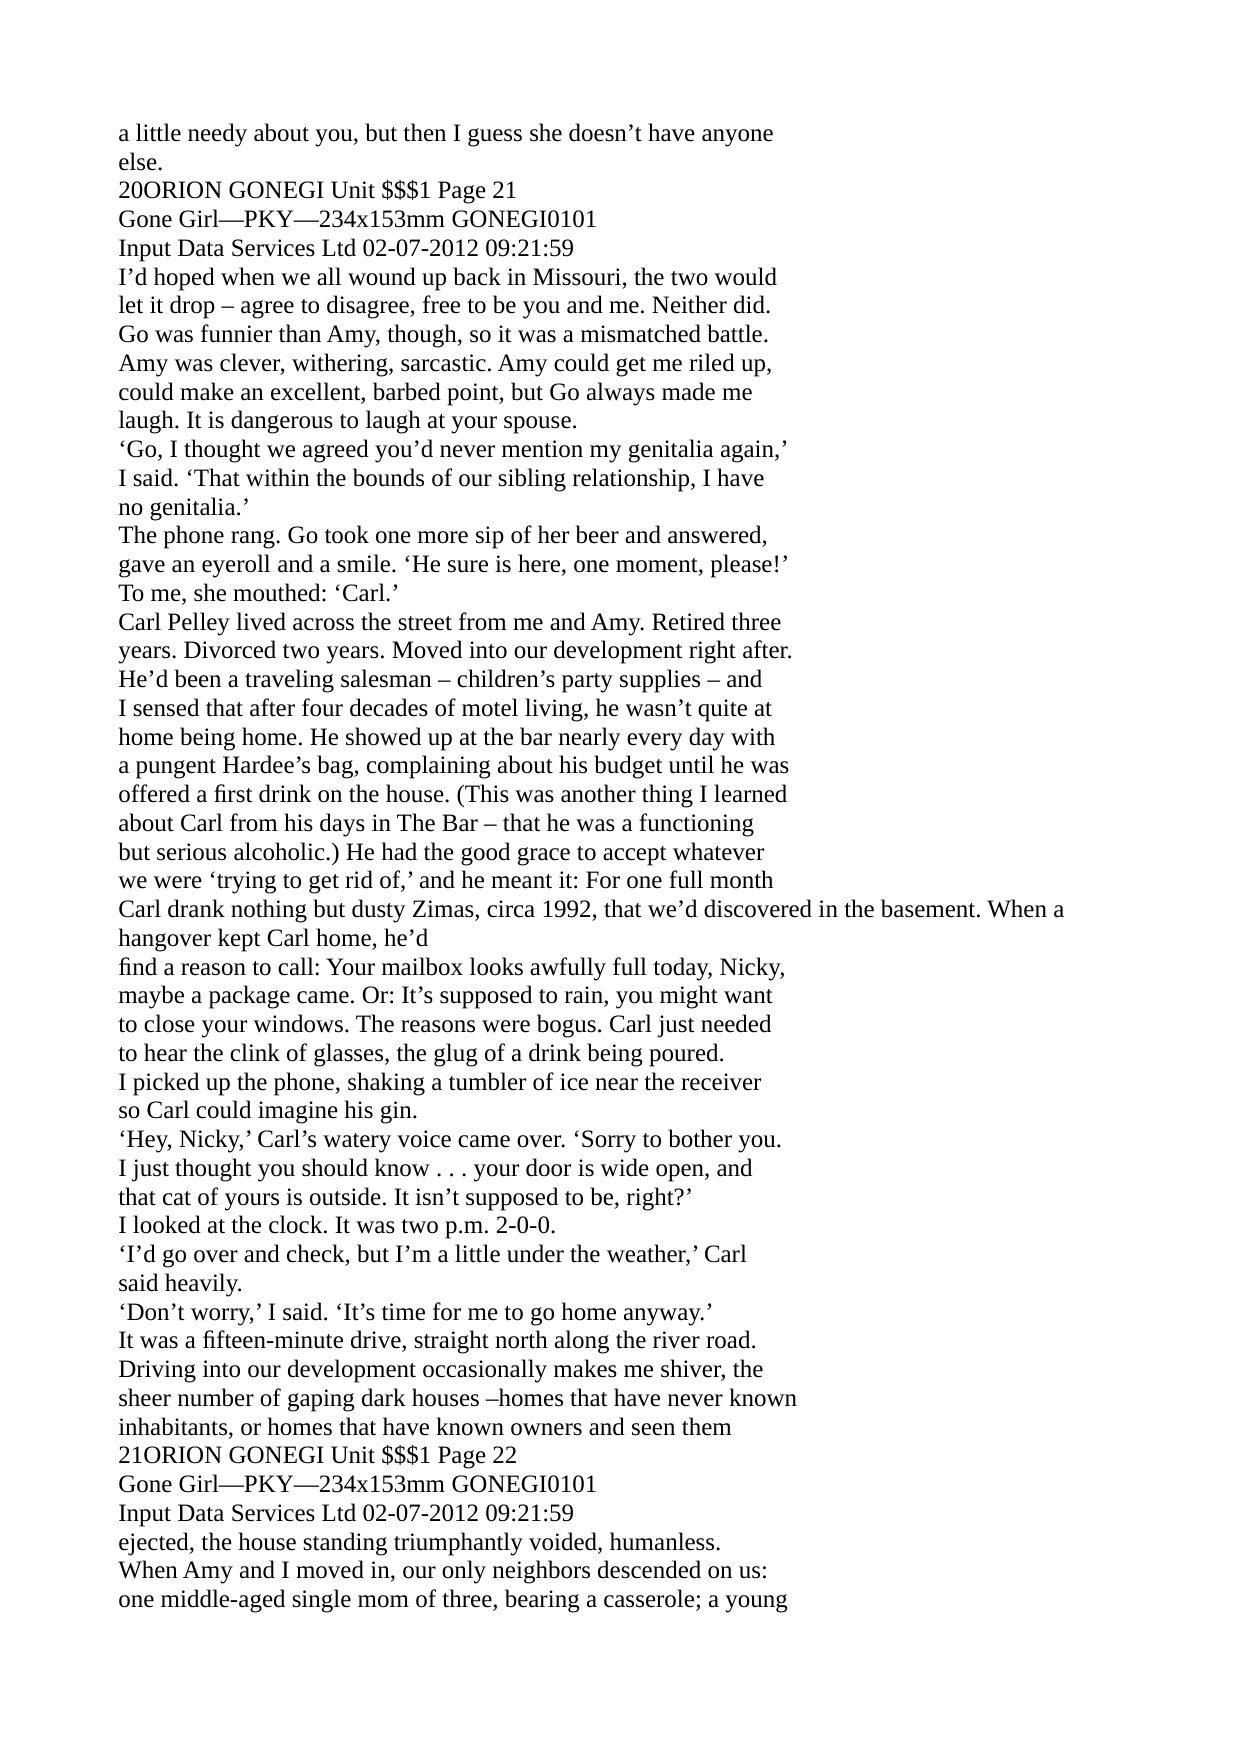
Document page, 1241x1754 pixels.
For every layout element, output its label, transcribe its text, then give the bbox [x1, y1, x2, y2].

text offered a ﬁrst drink on the house. (This was another thing I learned [118, 779, 1122, 808]
text 20ORION GONEGI Unit $$$1 Page 21 [118, 176, 1122, 204]
text Carl drank nothing but dusty Zimas, circa 1992, that we’d discovered in the basement. When a hangover kept Carl home, he’d [118, 894, 1122, 952]
text He’d been a traveling salesman – children’s party supplies – and [118, 664, 1122, 693]
text 21ORION GONEGI Unit $$$1 Page 22 [118, 1441, 1122, 1469]
text ‘I’d go over and check, but I’m a little under the weather,’ Carl [118, 1239, 1122, 1268]
text else. [118, 147, 1122, 176]
text When Amy and I moved in, our only neighbors descended on us: [118, 1556, 1122, 1584]
text home being home. He showed up at the bar nearly every day with [118, 722, 1122, 751]
text inhabitants, or homes that have known owners and seen them [118, 1412, 1122, 1441]
text The phone rang. Go took one more sip of her beer and answered, [118, 521, 1122, 549]
text we were ‘trying to get rid of,’ and he meant it: For one full month [118, 866, 1122, 894]
text I picked up the phone, shaking a tumbler of ice near the receiver [118, 1067, 1122, 1096]
text To me, she mouthed: ‘Carl.’ [118, 578, 1122, 607]
text about Carl from his days in The Bar – that he was a functioning [118, 808, 1122, 837]
text Input Data Services Ltd 02-07-2012 09:21:59 [118, 1498, 1122, 1527]
text I looked at the clock. It was two p.m. 2-0-0. [118, 1211, 1122, 1239]
text but serious alcoholic.) He had the good grace to accept whatever [118, 837, 1122, 866]
text no genitalia.’ [118, 492, 1122, 521]
text I sensed that after four decades of motel living, he wasn’t quite at [118, 693, 1122, 722]
text that cat of yours is outside. It isn’t supposed to be, right?’ [118, 1182, 1122, 1211]
text Go was funnier than Amy, though, so it was a mismatched battle. [118, 319, 1122, 348]
text said heavily. [118, 1268, 1122, 1297]
text to hear the clink of glasses, the glug of a drink being poured. [118, 1038, 1122, 1067]
text I just thought you should know . . . your door is wide open, and [118, 1153, 1122, 1182]
text Gone Girl—PKY—234x153mm GONEGI0101 [118, 204, 1122, 233]
text years. Divorced two years. Moved into our development right after. [118, 636, 1122, 664]
text gave an eyeroll and a smile. ‘He sure is here, one moment, please!’ [118, 549, 1122, 578]
text ﬁnd a reason to call: Your mailbox looks awfully full today, Nicky, [118, 952, 1122, 981]
text Input Data Services Ltd 02-07-2012 09:21:59 [118, 233, 1122, 262]
text sheer number of gaping dark houses –homes that have never known [118, 1383, 1122, 1412]
text I said. ‘That within the bounds of our sibling relationship, I have [118, 463, 1122, 492]
text could make an excellent, barbed point, but Go always made me [118, 377, 1122, 406]
text a little needy about you, but then I guess she doesn’t have anyone [118, 118, 1122, 147]
text Amy was clever, withering, sarcastic. Amy could get me riled up, [118, 348, 1122, 377]
text one middle-aged single mom of three, bearing a casserole; a young [118, 1584, 1122, 1613]
text Gone Girl—PKY—234x153mm GONEGI0101 [118, 1469, 1122, 1498]
text It was a ﬁfteen-minute drive, straight north along the river road. [118, 1326, 1122, 1354]
text a pungent Hardee’s bag, complaining about his budget until he was [118, 751, 1122, 779]
text laugh. It is dangerous to laugh at your spouse. [118, 406, 1122, 434]
text ‘Go, I thought we agreed you’d never mention my genitalia again,’ [118, 434, 1122, 463]
text maybe a package came. Or: It’s supposed to rain, you might want [118, 981, 1122, 1009]
text let it drop – agree to disagree, free to be you and me. Neither did. [118, 291, 1122, 319]
text I’d hoped when we all wound up back in Missouri, the two would [118, 262, 1122, 291]
text to close your windows. The reasons were bogus. Carl just needed [118, 1009, 1122, 1038]
text ‘Hey, Nicky,’ Carl’s watery voice came over. ‘Sorry to bother you. [118, 1124, 1122, 1153]
text ‘Don’t worry,’ I said. ‘It’s time for me to go home anyway.’ [118, 1297, 1122, 1326]
text Carl Pelley lived across the street from me and Amy. Retired three [118, 607, 1122, 636]
text Driving into our development occasionally makes me shiver, the [118, 1354, 1122, 1383]
text ejected, the house standing triumphantly voided, humanless. [118, 1527, 1122, 1556]
text so Carl could imagine his gin. [118, 1096, 1122, 1124]
